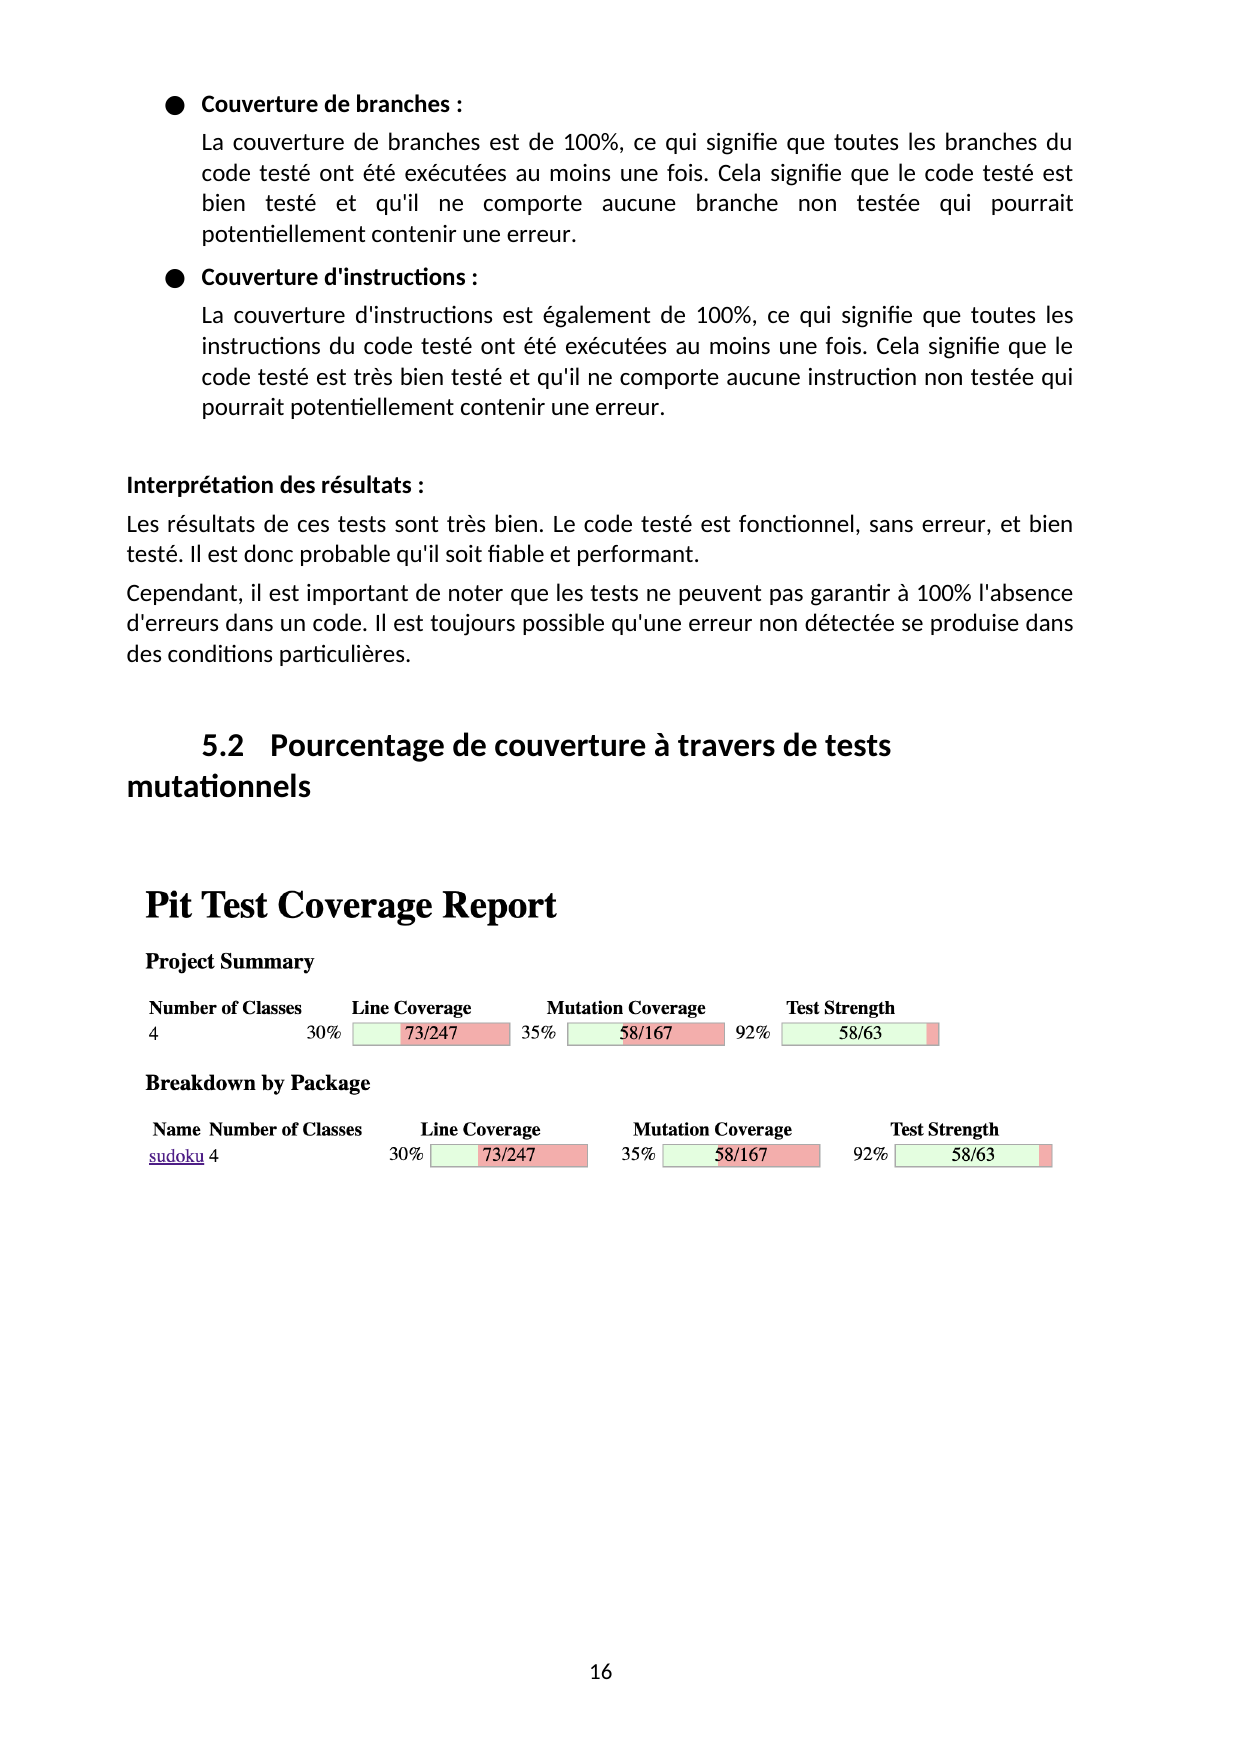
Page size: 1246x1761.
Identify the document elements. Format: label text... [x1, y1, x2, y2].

text La couverture de branches est de 100%, ce qui signifie que toutes les branches du code testé ont été exécutées au moins une fois. Cela signifie que le code testé est bien testé et qu'il ne comporte aucune branche non testée qui pourrait potentiellement contenir une erreur. [201, 126, 1075, 248]
list Couverture de branches : [164, 75, 1075, 126]
text Interprétation des résultats : [126, 469, 1075, 499]
subtitle 5.2 Pourcentage de couverture à travers de tests mutationnels [126, 724, 1075, 806]
picture [126, 879, 1075, 1188]
text La couverture d'instructions est également de 100%, ce qui signifie que toutes les instructions du code testé ont été exécutées au moins une fois. Cela signifie que le code testé est très bien testé et qu'il ne comporte aucune instruction non testée qui pourrait potentiellement contenir une erreur. [201, 299, 1075, 422]
text Les résultats de ces tests sont très bien. Le code testé est fonctionnel, sans erreur, et bien testé. Il est donc probable qu'il soit fiable et performant. [126, 508, 1075, 569]
text Cependant, il est important de noter que les tests ne peuvent pas garantir à 100% l'absence d'erreurs dans un code. Il est toujours possible qu'une erreur non détectée se produise dans des conditions particulières. [126, 577, 1075, 669]
list Couverture d'instructions : [164, 248, 1075, 299]
